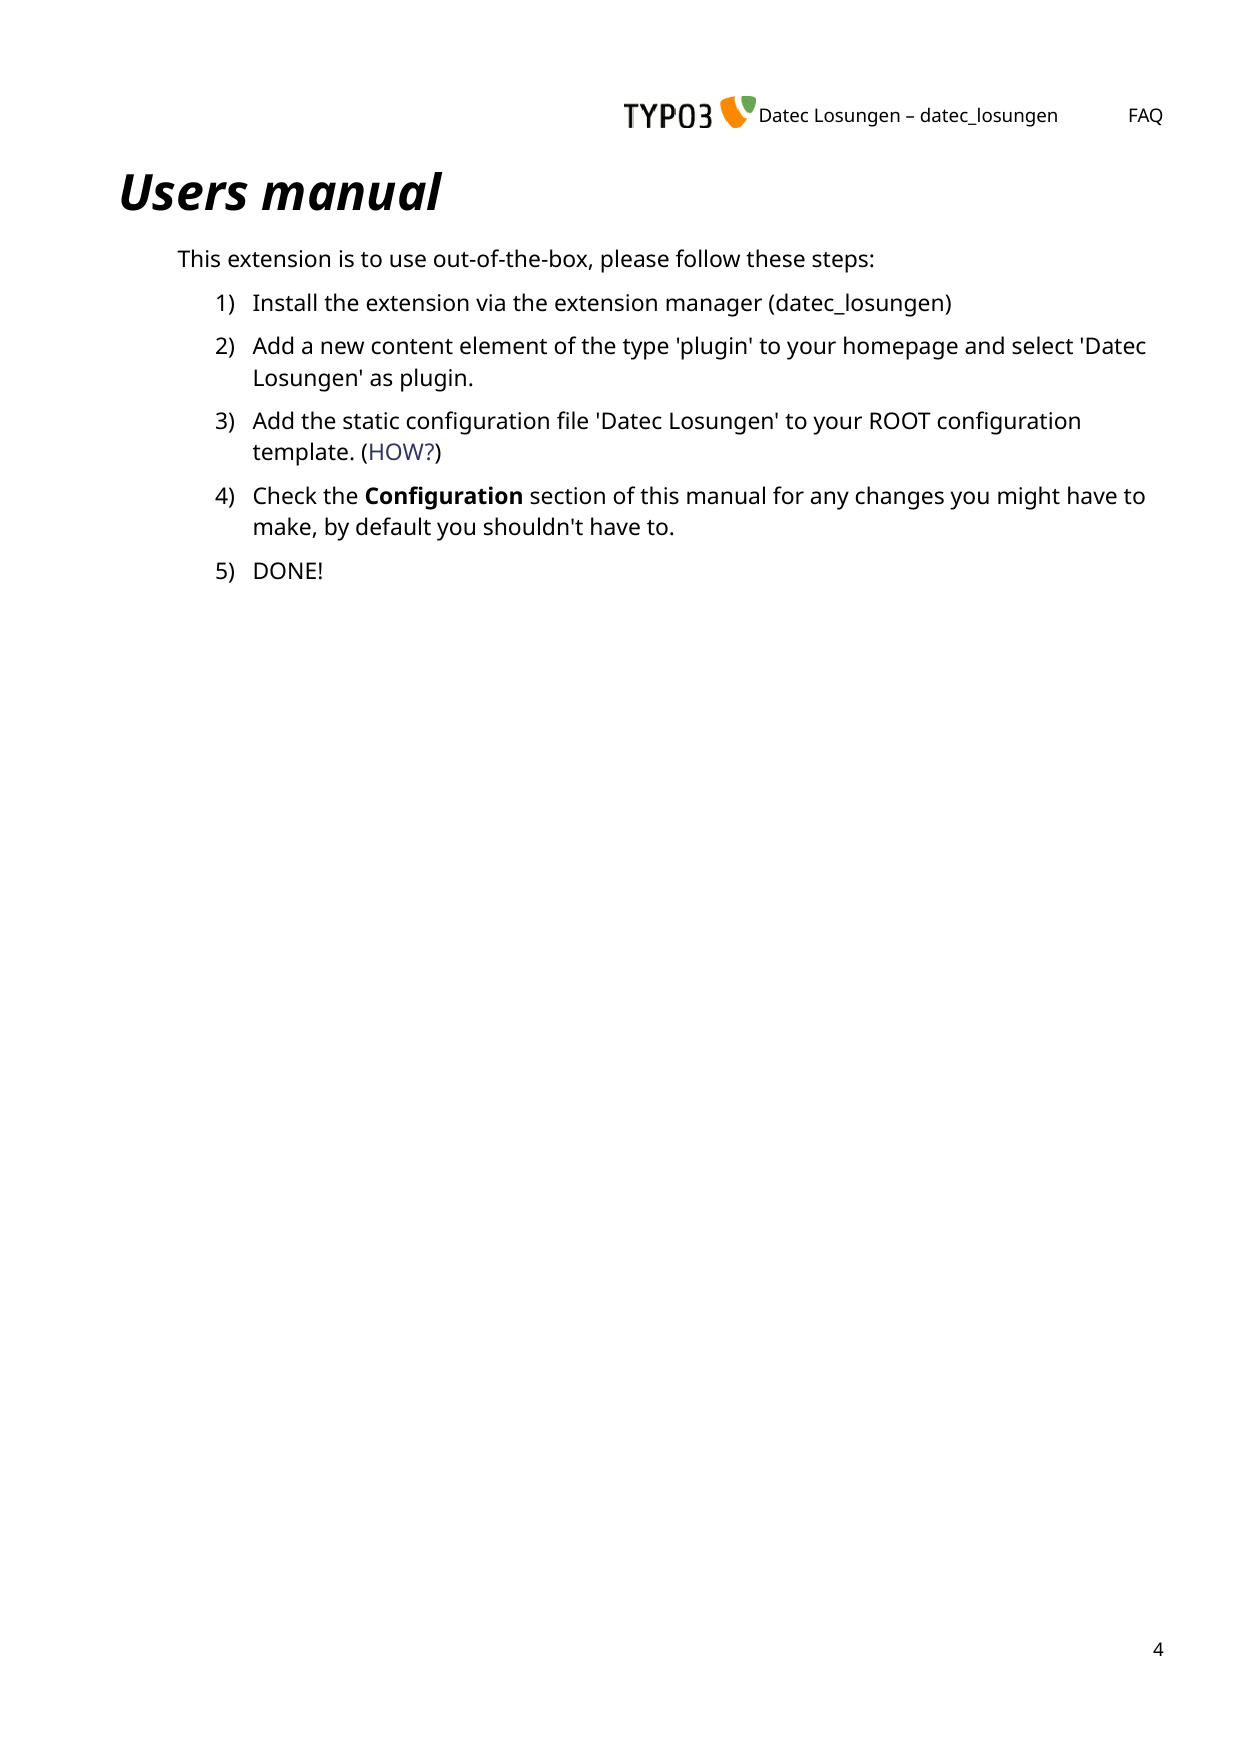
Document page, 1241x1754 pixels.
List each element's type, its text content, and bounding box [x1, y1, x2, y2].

text This extension is to use out-of-the-box, please follow these steps: [177, 243, 1163, 274]
list Check the Configuration section of this manual for any changes you might have to make, by default you shouldn't have to. [215, 480, 1163, 542]
list Add a new content element of the type 'plugin' to your homepage and select 'Datec Losungen' as plugin. [215, 330, 1163, 393]
list DONE! [215, 555, 1163, 586]
subtitle Users manual [118, 157, 1163, 225]
list Add the static configuration file 'Datec Losungen' to your ROOT configuration template. (HOW?) [215, 405, 1163, 468]
list Install the extension via the extension manager (datec_losungen) [215, 287, 1163, 318]
